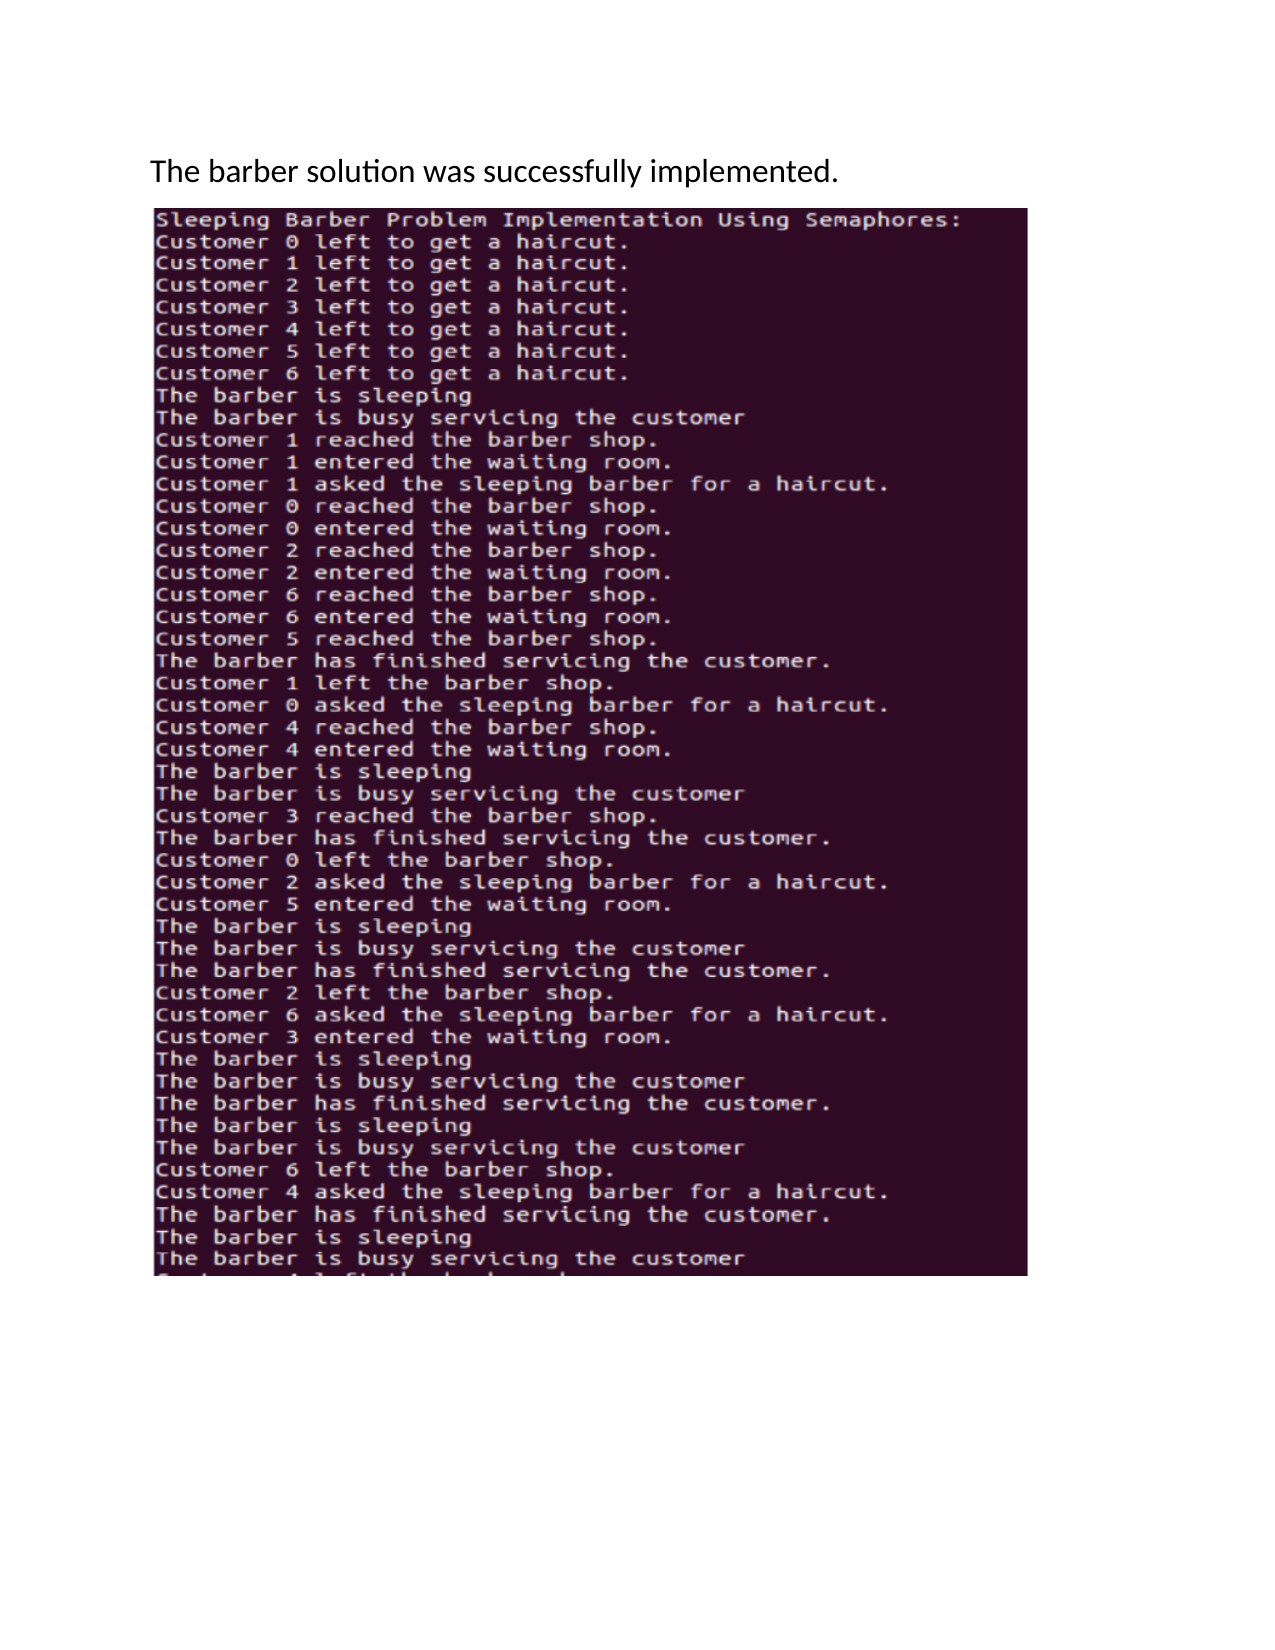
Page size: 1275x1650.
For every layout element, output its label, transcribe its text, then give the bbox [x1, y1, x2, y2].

text The barber solution was successfully implemented. [150, 150, 1125, 191]
